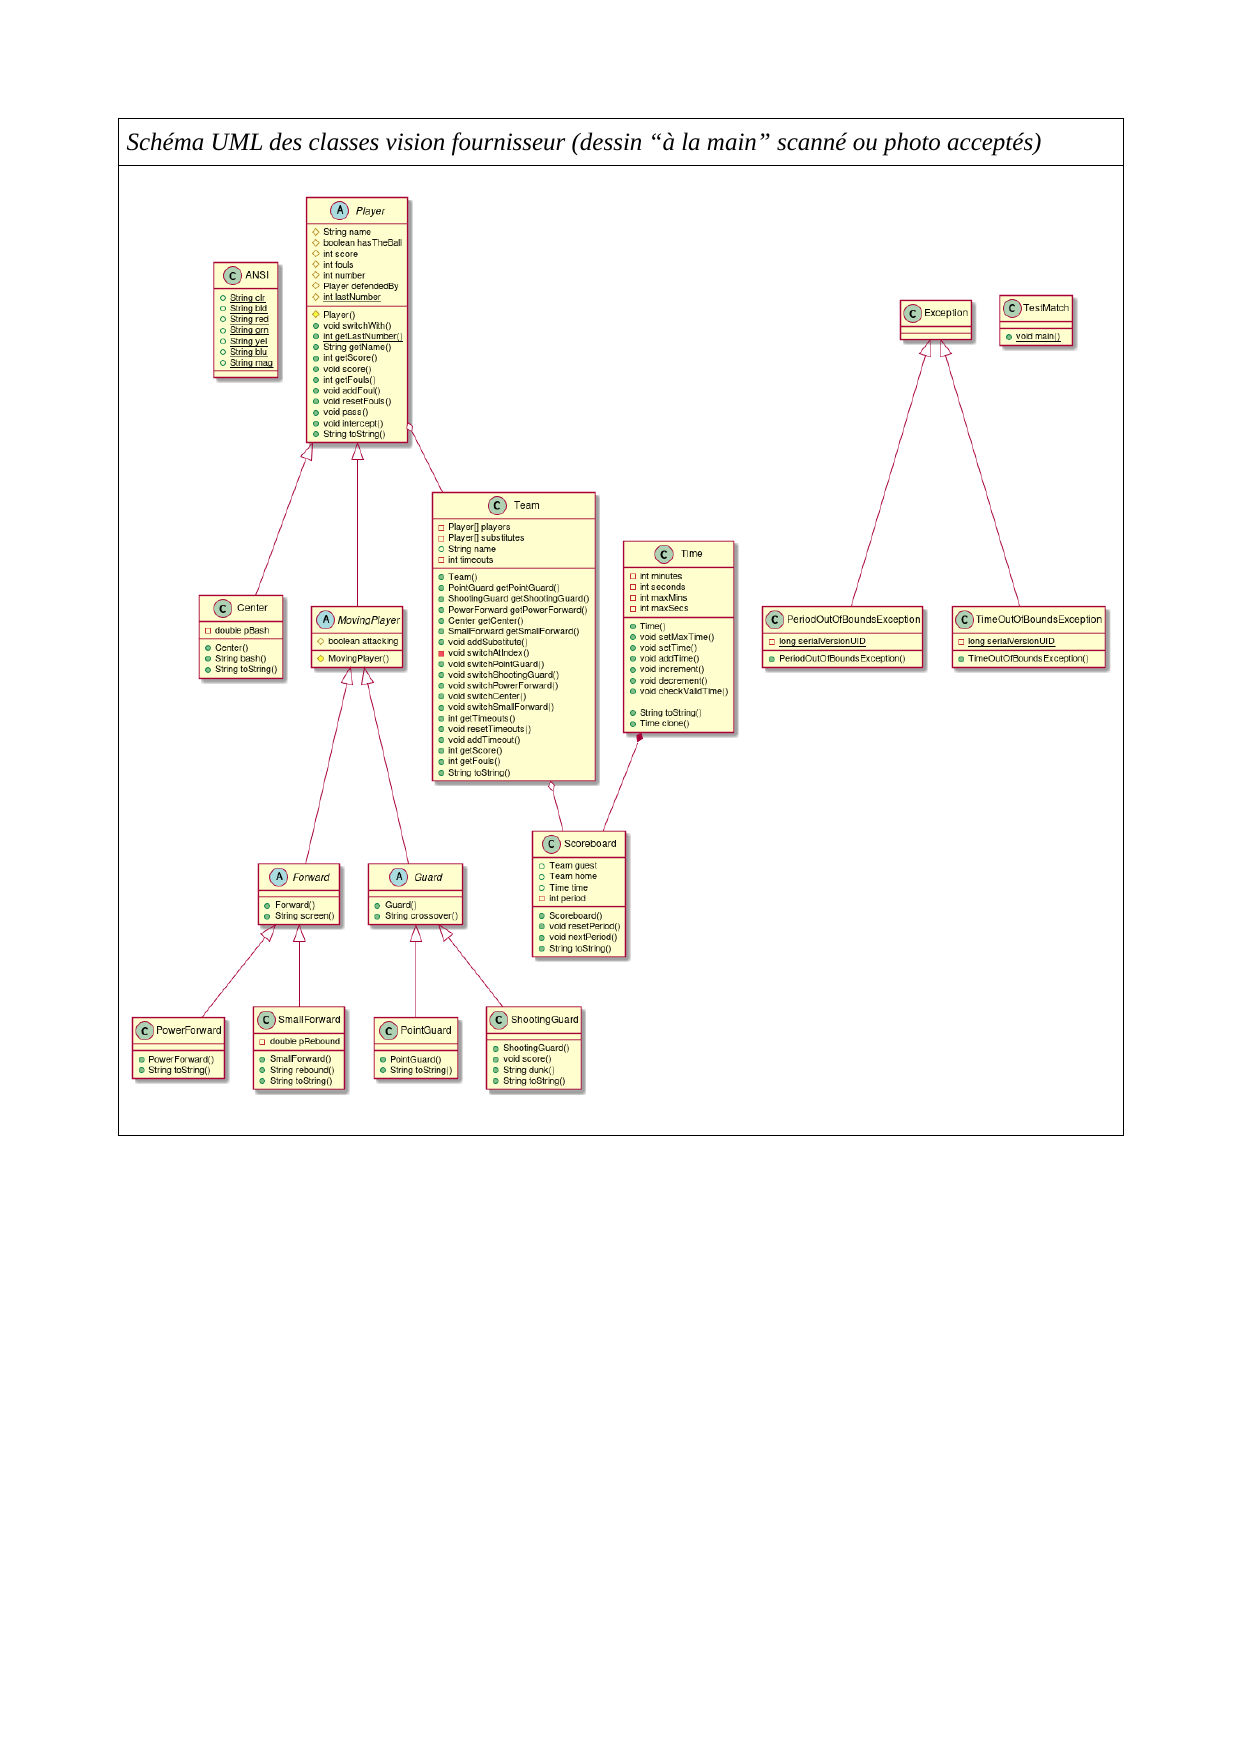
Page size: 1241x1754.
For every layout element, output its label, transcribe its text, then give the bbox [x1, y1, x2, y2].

table_cell [119, 166, 1123, 1135]
picture [126, 191, 1115, 1099]
table_header Schéma UML des classes vision fournisseur (dessin “à la main” scanné ou photo acceptés) [119, 119, 1123, 164]
